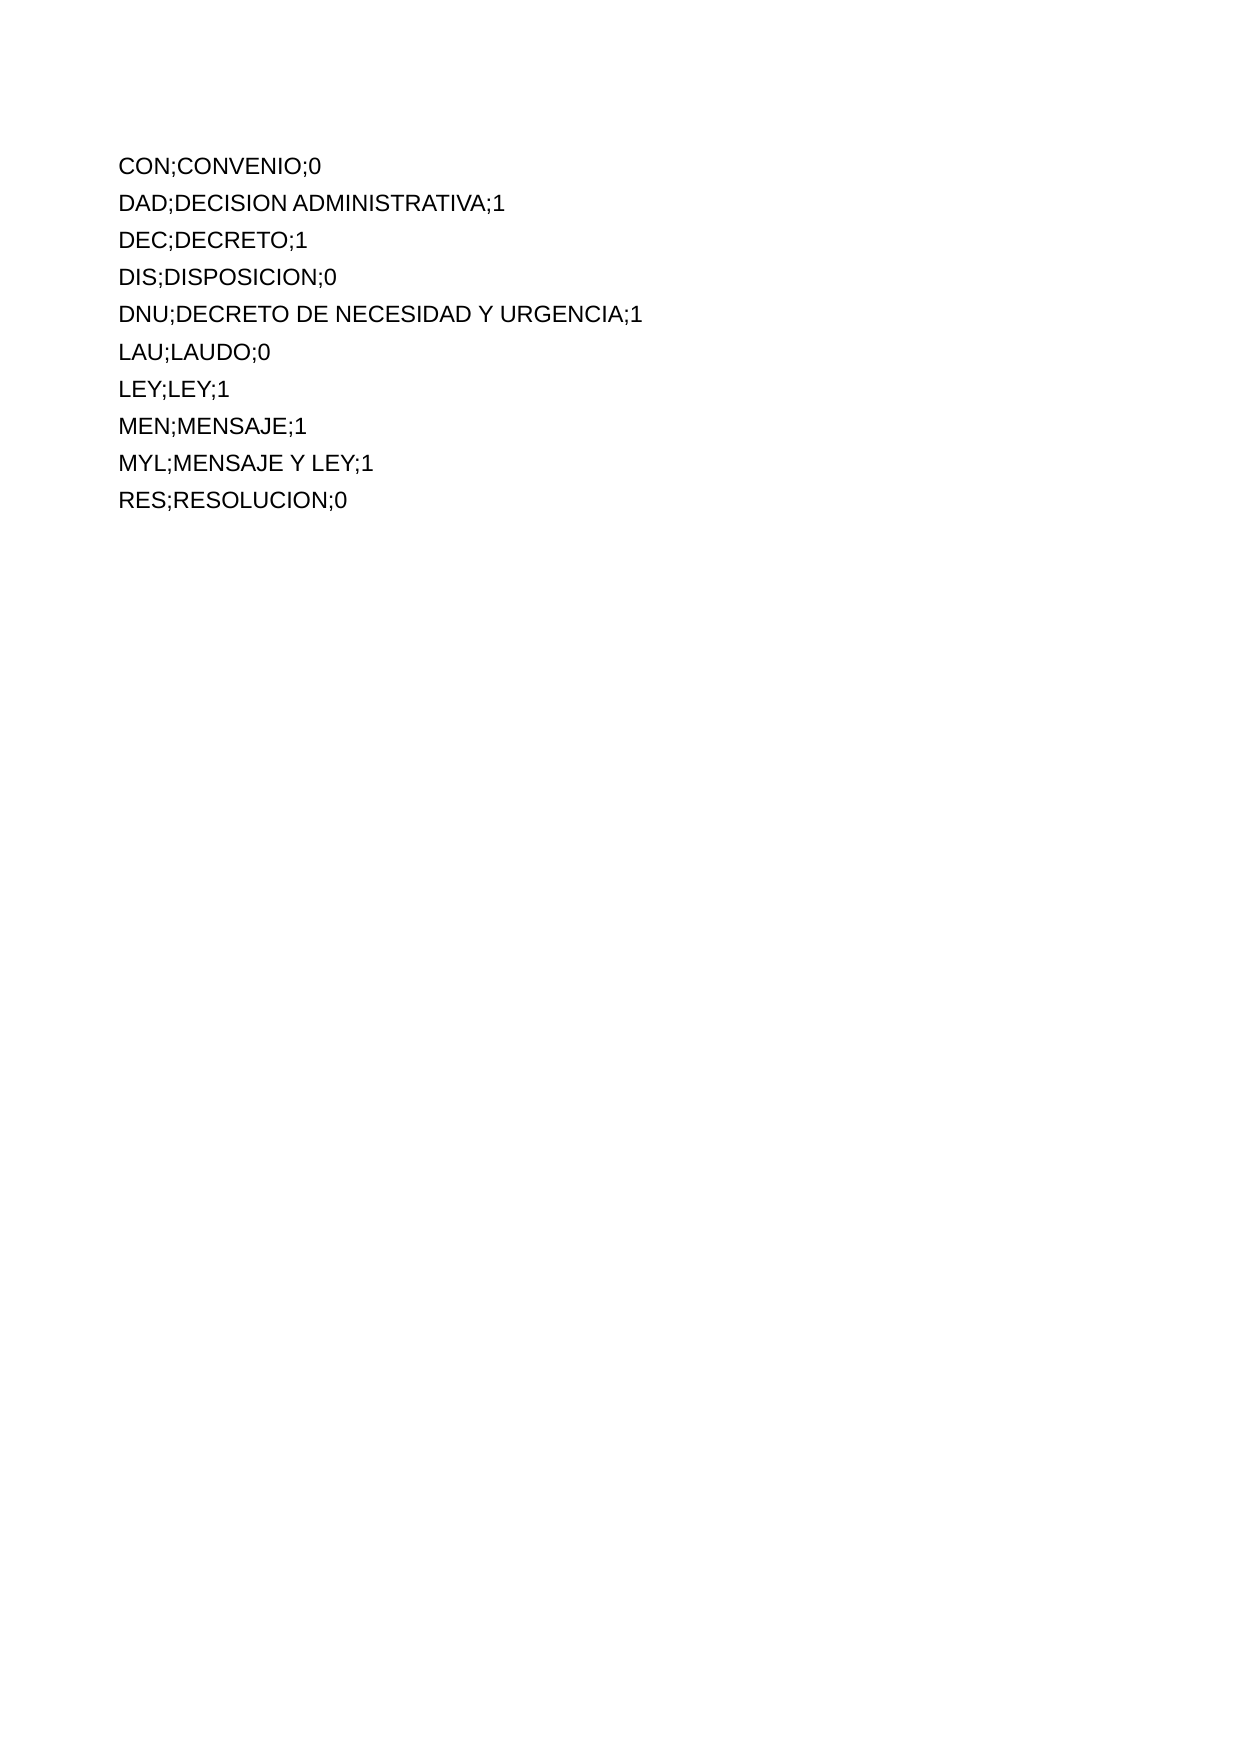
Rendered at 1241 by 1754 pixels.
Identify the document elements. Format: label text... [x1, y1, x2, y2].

text DIS;DISPOSICION;0 [118, 264, 1122, 291]
text DEC;DECRETO;1 [118, 227, 1122, 254]
text LAU;LAUDO;0 [118, 338, 1122, 365]
text RES;RESOLUCION;0 [118, 486, 1122, 513]
text DAD;DECISION ADMINISTRATIVA;1 [118, 190, 1122, 217]
text MYL;MENSAJE Y LEY;1 [118, 449, 1122, 476]
text LEY;LEY;1 [118, 375, 1122, 402]
text DNU;DECRETO DE NECESIDAD Y URGENCIA;1 [118, 301, 1122, 328]
text MEN;MENSAJE;1 [118, 412, 1122, 439]
text CON;CONVENIO;0 [118, 153, 1122, 179]
